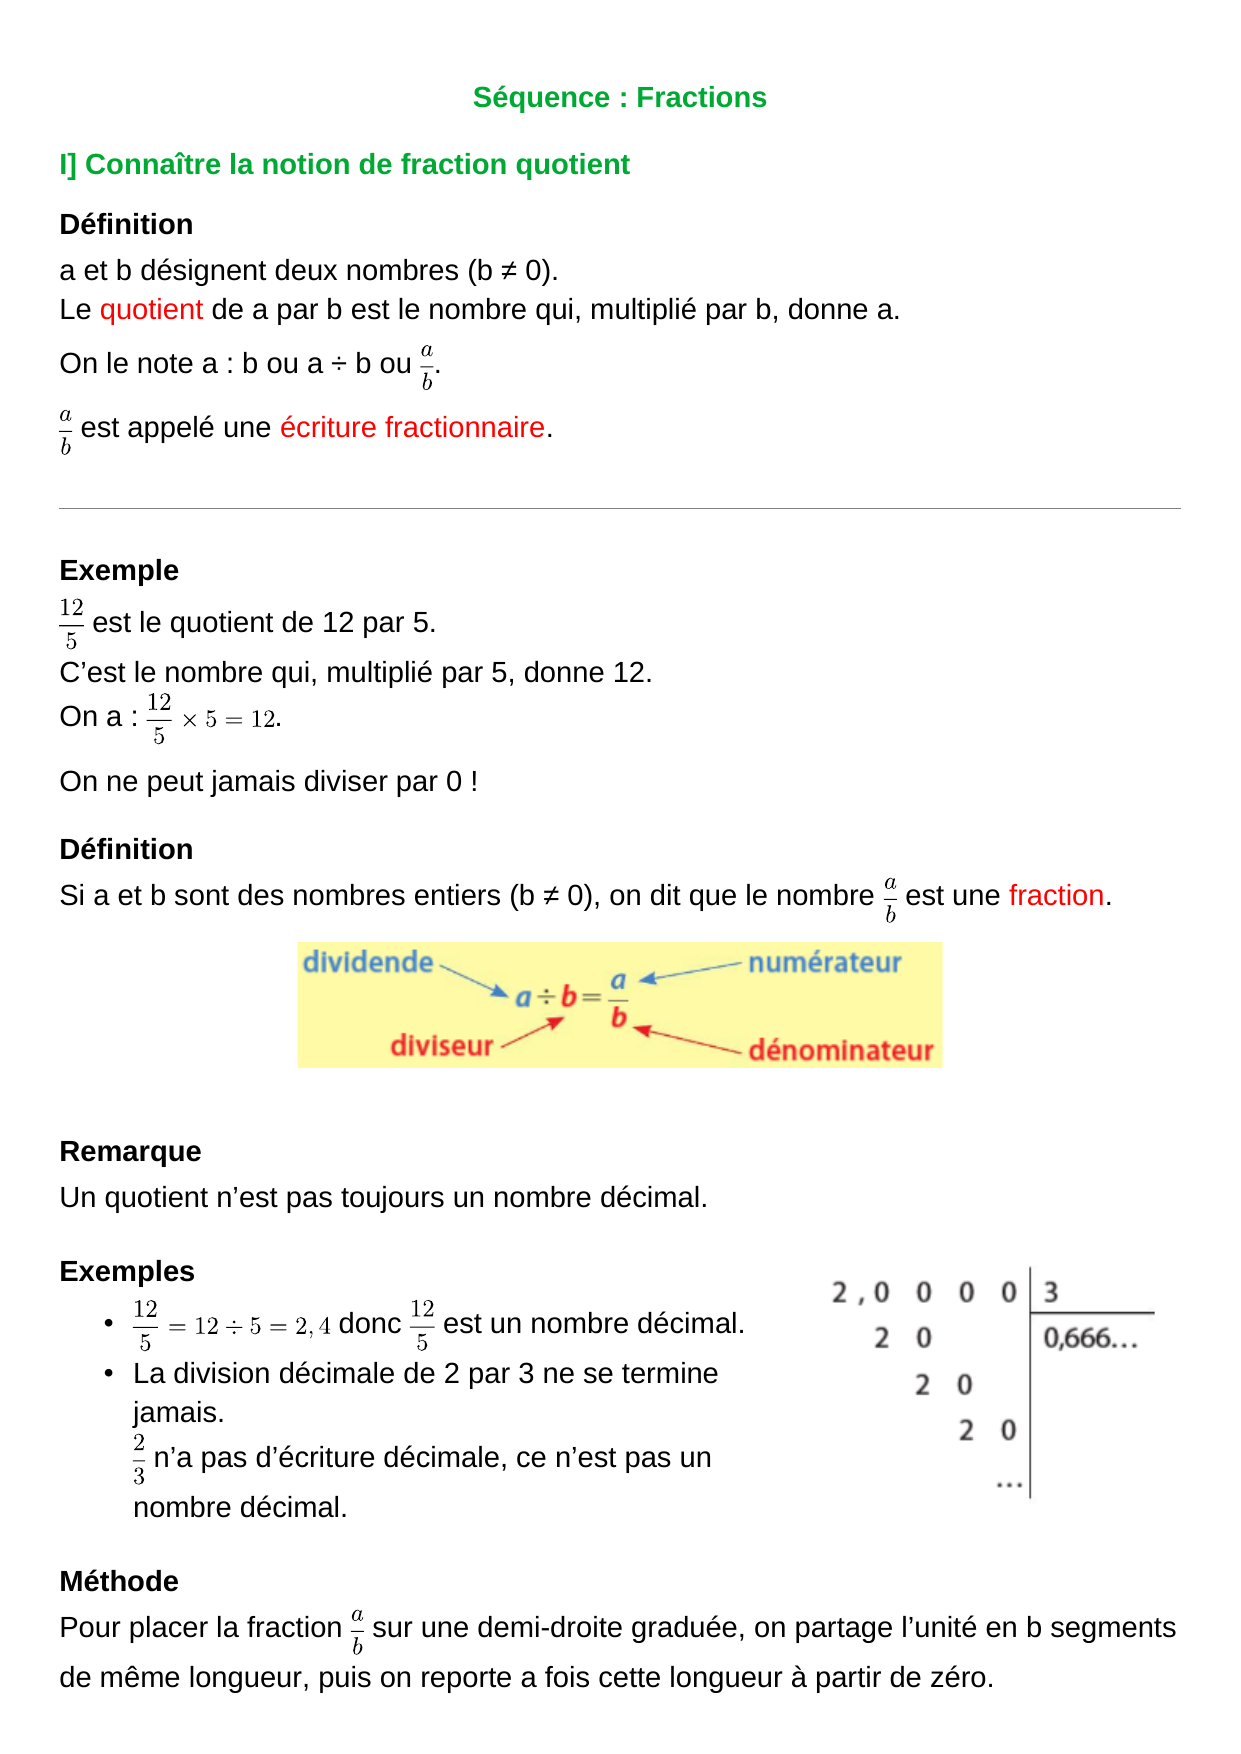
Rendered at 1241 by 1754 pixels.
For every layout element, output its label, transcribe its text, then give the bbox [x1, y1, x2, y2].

subtitle Méthode [59, 1564, 1181, 1597]
text est une fraction. [892, 878, 1181, 923]
list donc est un nombre décimal. [103, 1300, 142, 1351]
list donc est un nombre décimal. [424, 1300, 815, 1351]
text Si a et b sont des nombres entiers (b ≠ 0), on dit que le nombre [59, 878, 887, 923]
text Un quotient n’est pas toujours un nombre décimal. [59, 1180, 1181, 1213]
text On ne peut jamais diviser par 0 ! [59, 764, 1181, 797]
text Pour placer la fraction sur une demi-droite graduée, on partage l’unité en b segments de même longueur, puis on reporte a fois cette longueur à partir de zéro. [59, 1610, 1181, 1693]
list donc est un nombre décimal. [1155, 1300, 1181, 1351]
text On le note a : b ou a ÷ b ou [59, 345, 424, 390]
subtitle Exemple [59, 552, 1181, 586]
subtitle Définition [59, 207, 1181, 241]
picture [815, 1262, 1155, 1508]
list La division décimale de 2 par 3 ne se termine jamais. n’a pas d’écriture décimale, ce n’est pas un nombre décimal. [103, 1356, 1181, 1523]
list donc est un nombre décimal. [148, 1300, 419, 1351]
text est le quotient de 12 par 5. C’est le nombre qui, multiplié par 5, donne 12. On a : . [59, 598, 1181, 744]
subtitle Séquence : Fractions [59, 80, 1181, 113]
text est appelé une écriture fractionnaire. [67, 410, 1181, 455]
text . [429, 345, 1181, 390]
picture [297, 942, 943, 1068]
subtitle Définition [59, 832, 1181, 865]
text a et b désignent deux nombres (b ≠ 0). Le quotient de a par b est le nombre qui, multiplié par b, donne a. [59, 253, 1181, 326]
subtitle Remarque [59, 1134, 1181, 1167]
subtitle I] Connaître la notion de fraction quotient [59, 147, 1181, 180]
subtitle Exemples [59, 1254, 1181, 1287]
